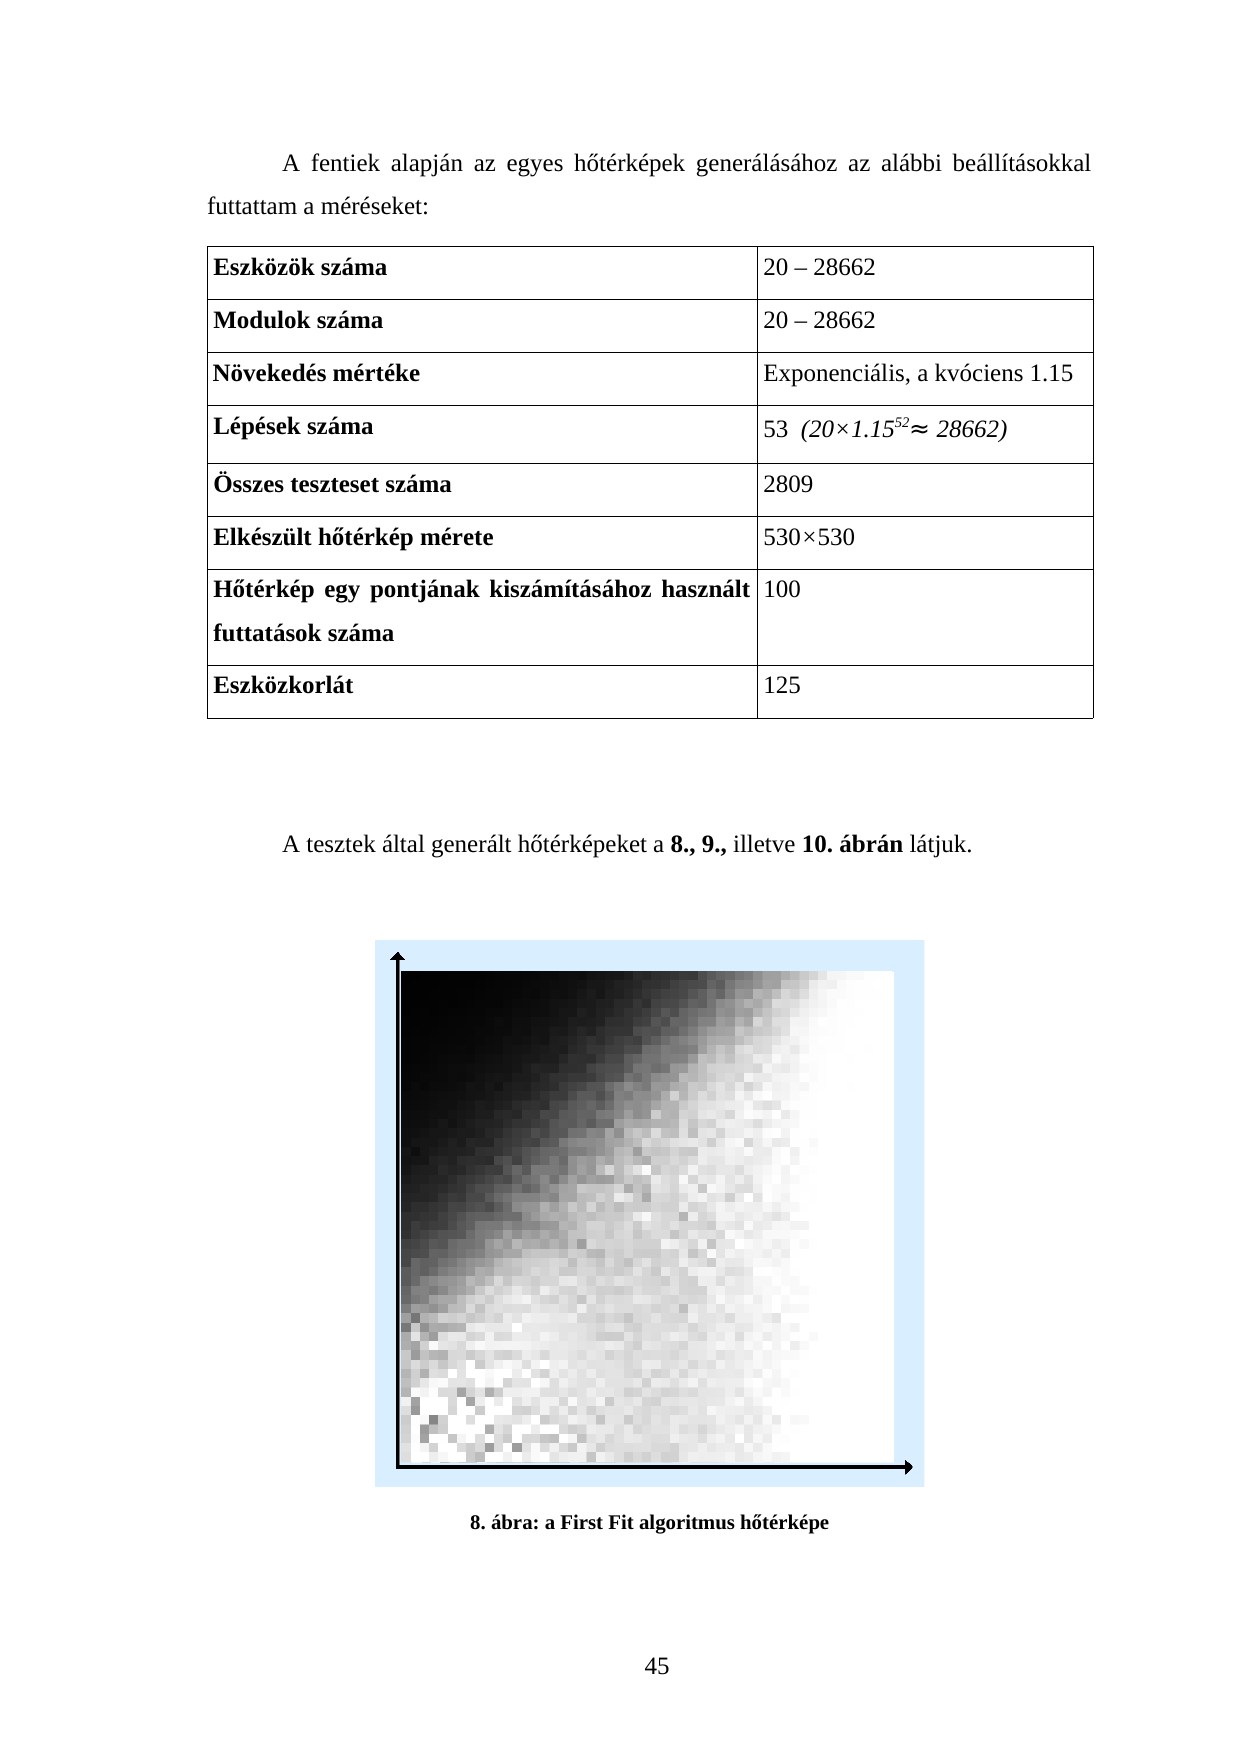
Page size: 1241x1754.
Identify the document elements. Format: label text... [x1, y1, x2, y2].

table_cell Hőtérkép egy pontjának kiszámításához használt futtatások száma [208, 570, 757, 664]
table_cell Növekedés mértéke [208, 353, 757, 405]
picture [375, 940, 925, 1487]
table_cell 100 [758, 570, 1093, 664]
table_cell Lépések száma [208, 406, 757, 463]
list 8. ábra: a First Fit algoritmus hőtérképe [207, 1510, 1092, 1534]
table_cell Exponenciális, a kvóciens 1.15 [758, 353, 1093, 405]
table_cell 53 (20×1.1552≈ 28662) [758, 406, 1093, 463]
table_cell Elkészült hőtérkép mérete [208, 517, 757, 569]
table_cell Modulok száma [208, 300, 757, 352]
table_cell Összes teszteset száma [208, 464, 757, 516]
table_cell 125 [758, 666, 1093, 717]
text A tesztek által generált hőtérképeket a 8., 9., illetve 10. ábrán látjuk. [207, 829, 1092, 857]
table_cell Eszközkorlát [208, 666, 757, 717]
table_cell 20 – 28662 [758, 300, 1093, 352]
table_header 20 – 28662 [758, 247, 1093, 299]
table_header Eszközök száma [208, 247, 757, 299]
table_cell 2809 [758, 464, 1093, 516]
text A fentiek alapján az egyes hőtérképek generálásához az alábbi beállításokkal futtattam a méréseket: [207, 148, 1092, 219]
table_cell 530×530 [758, 517, 1093, 569]
